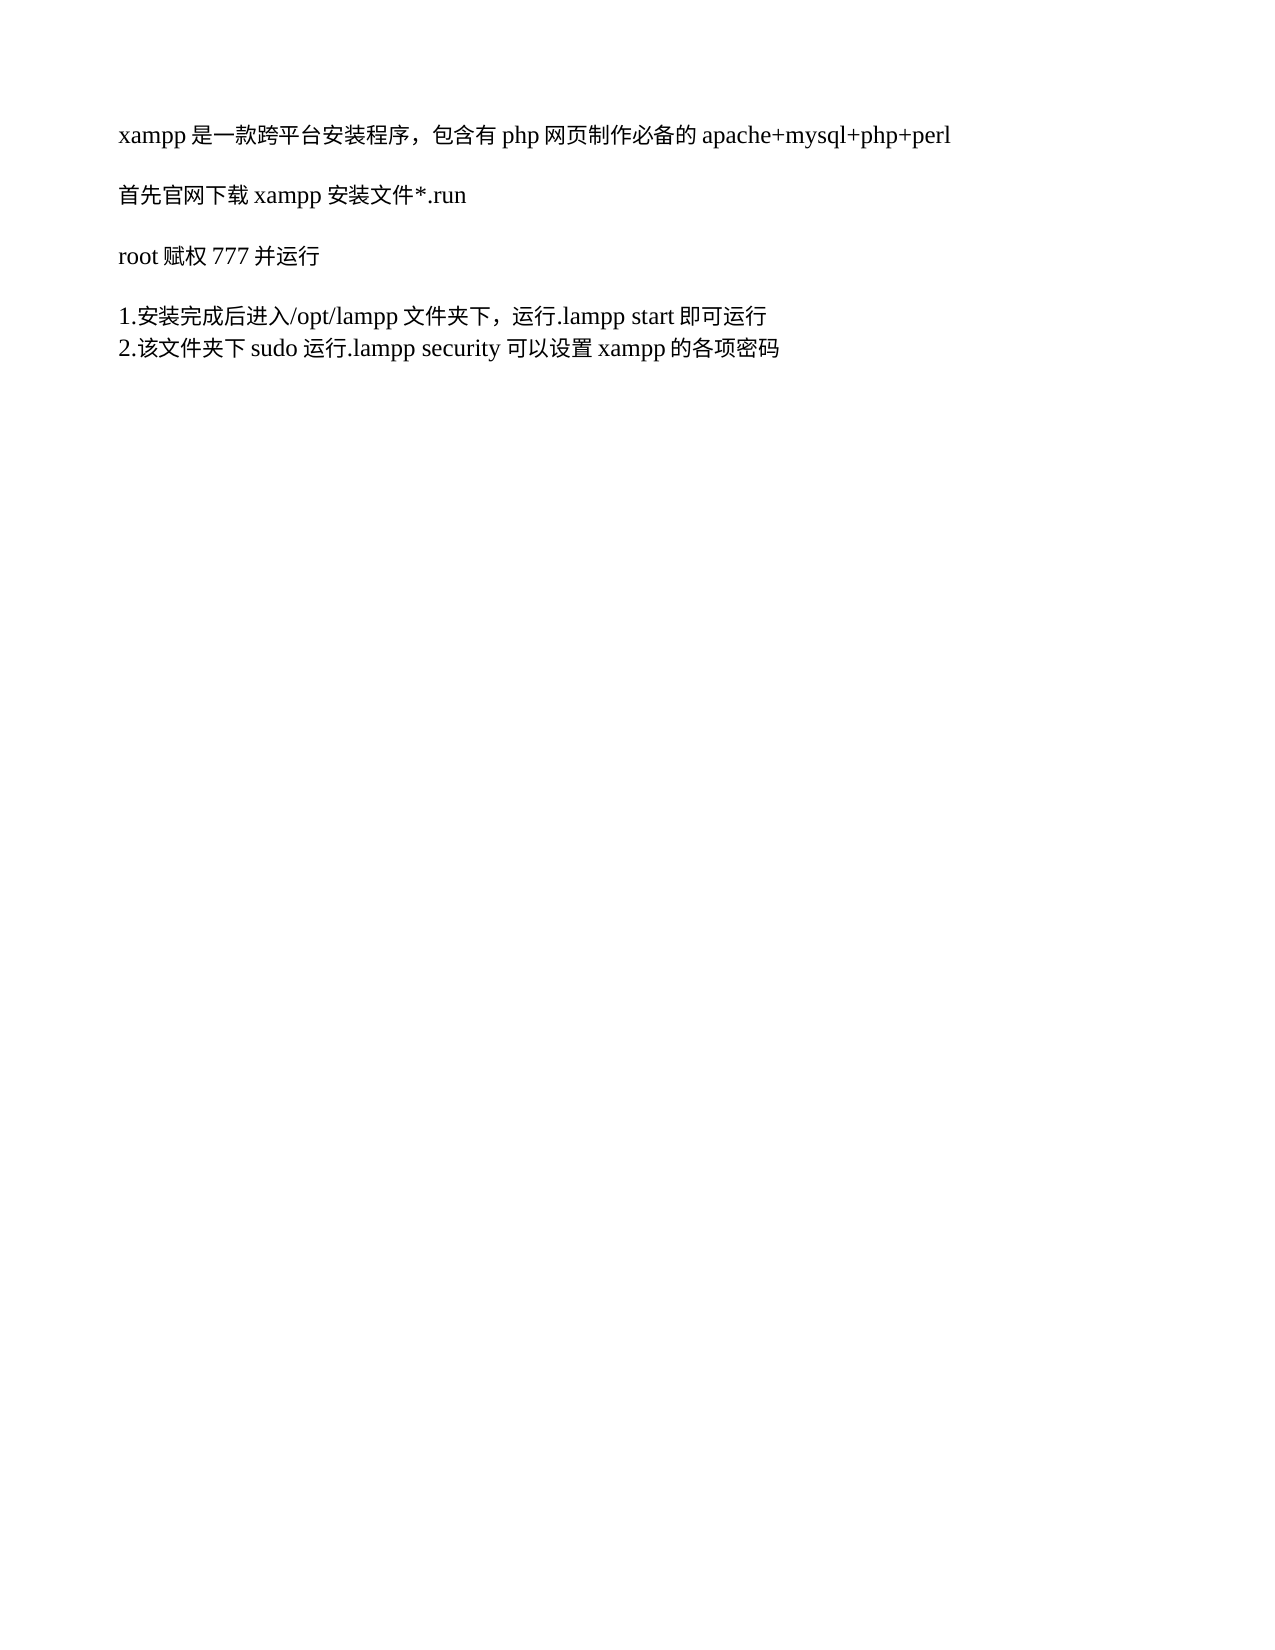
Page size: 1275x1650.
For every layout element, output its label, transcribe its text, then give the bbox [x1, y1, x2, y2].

text 2.该文件夹下sudo运行.lampp security可以设置xampp的各项密码 [118, 331, 1157, 363]
text root赋权777并运行 [118, 239, 1157, 271]
text 1.安装完成后进入/opt/lampp文件夹下，运行.lampp start即可运行 [118, 299, 1157, 331]
text xampp是一款跨平台安装程序，包含有php网页制作必备的apache+mysql+php+perl [118, 118, 1157, 150]
text 首先官网下载xampp安装文件*.run [118, 178, 1157, 210]
